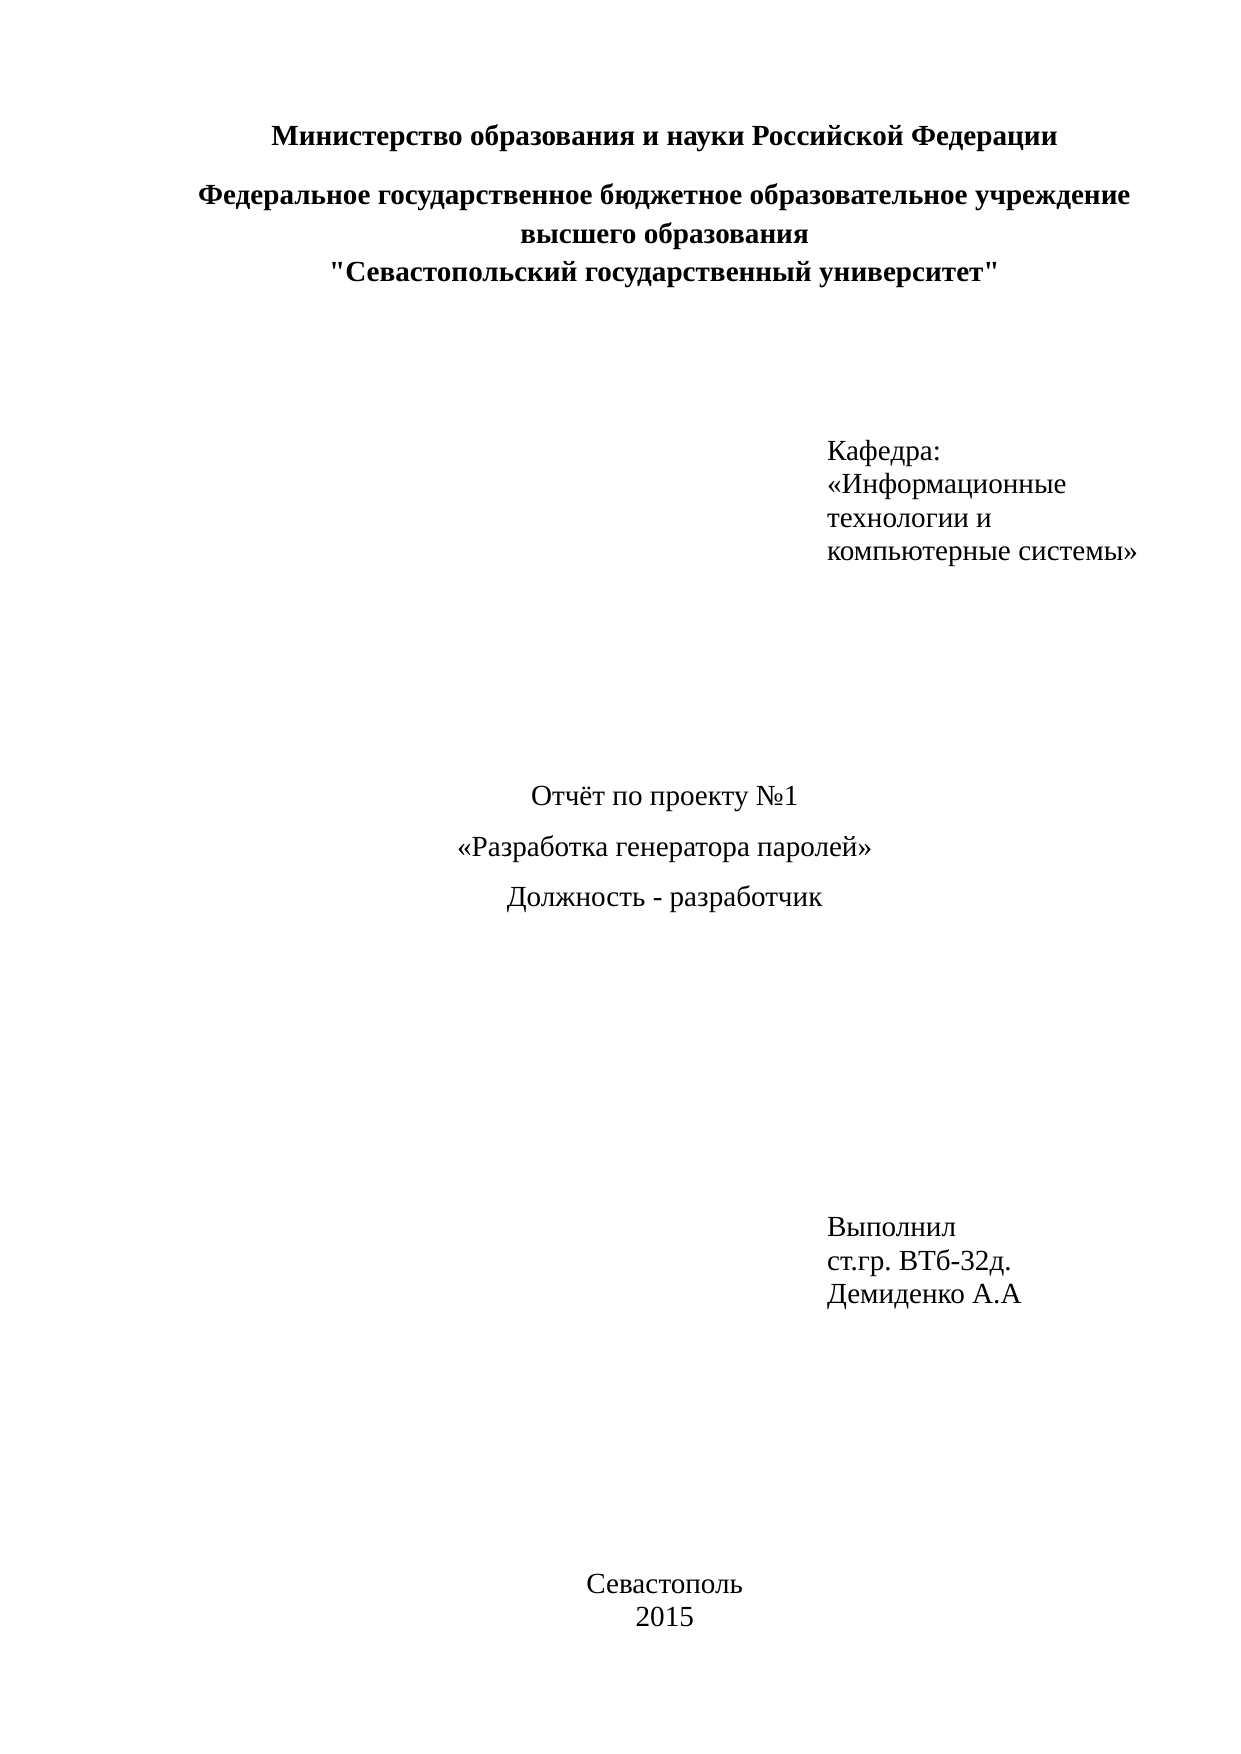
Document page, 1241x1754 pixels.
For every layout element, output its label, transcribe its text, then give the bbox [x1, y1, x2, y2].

text ст.гр. ВТб-32д. [827, 1243, 1152, 1277]
text Выполнил [827, 1209, 1152, 1243]
text Должность - разработчик [177, 879, 1152, 913]
text «Разработка генератора паролей» [177, 829, 1152, 862]
text Отчёт по проекту №1 [177, 778, 1152, 812]
text 2015 [177, 1599, 1152, 1633]
text Севастополь [177, 1566, 1152, 1599]
text Министерство образования и науки Российской Федерации [177, 118, 1152, 152]
text Кафедра: «Информационные технологии и компьютерные системы» [827, 433, 1152, 567]
text Федеральное государственное бюджетное образовательное учреждение высшего образования "Севастопольский государственный университет" [177, 177, 1152, 288]
text Демиденко А.А [827, 1277, 1152, 1310]
